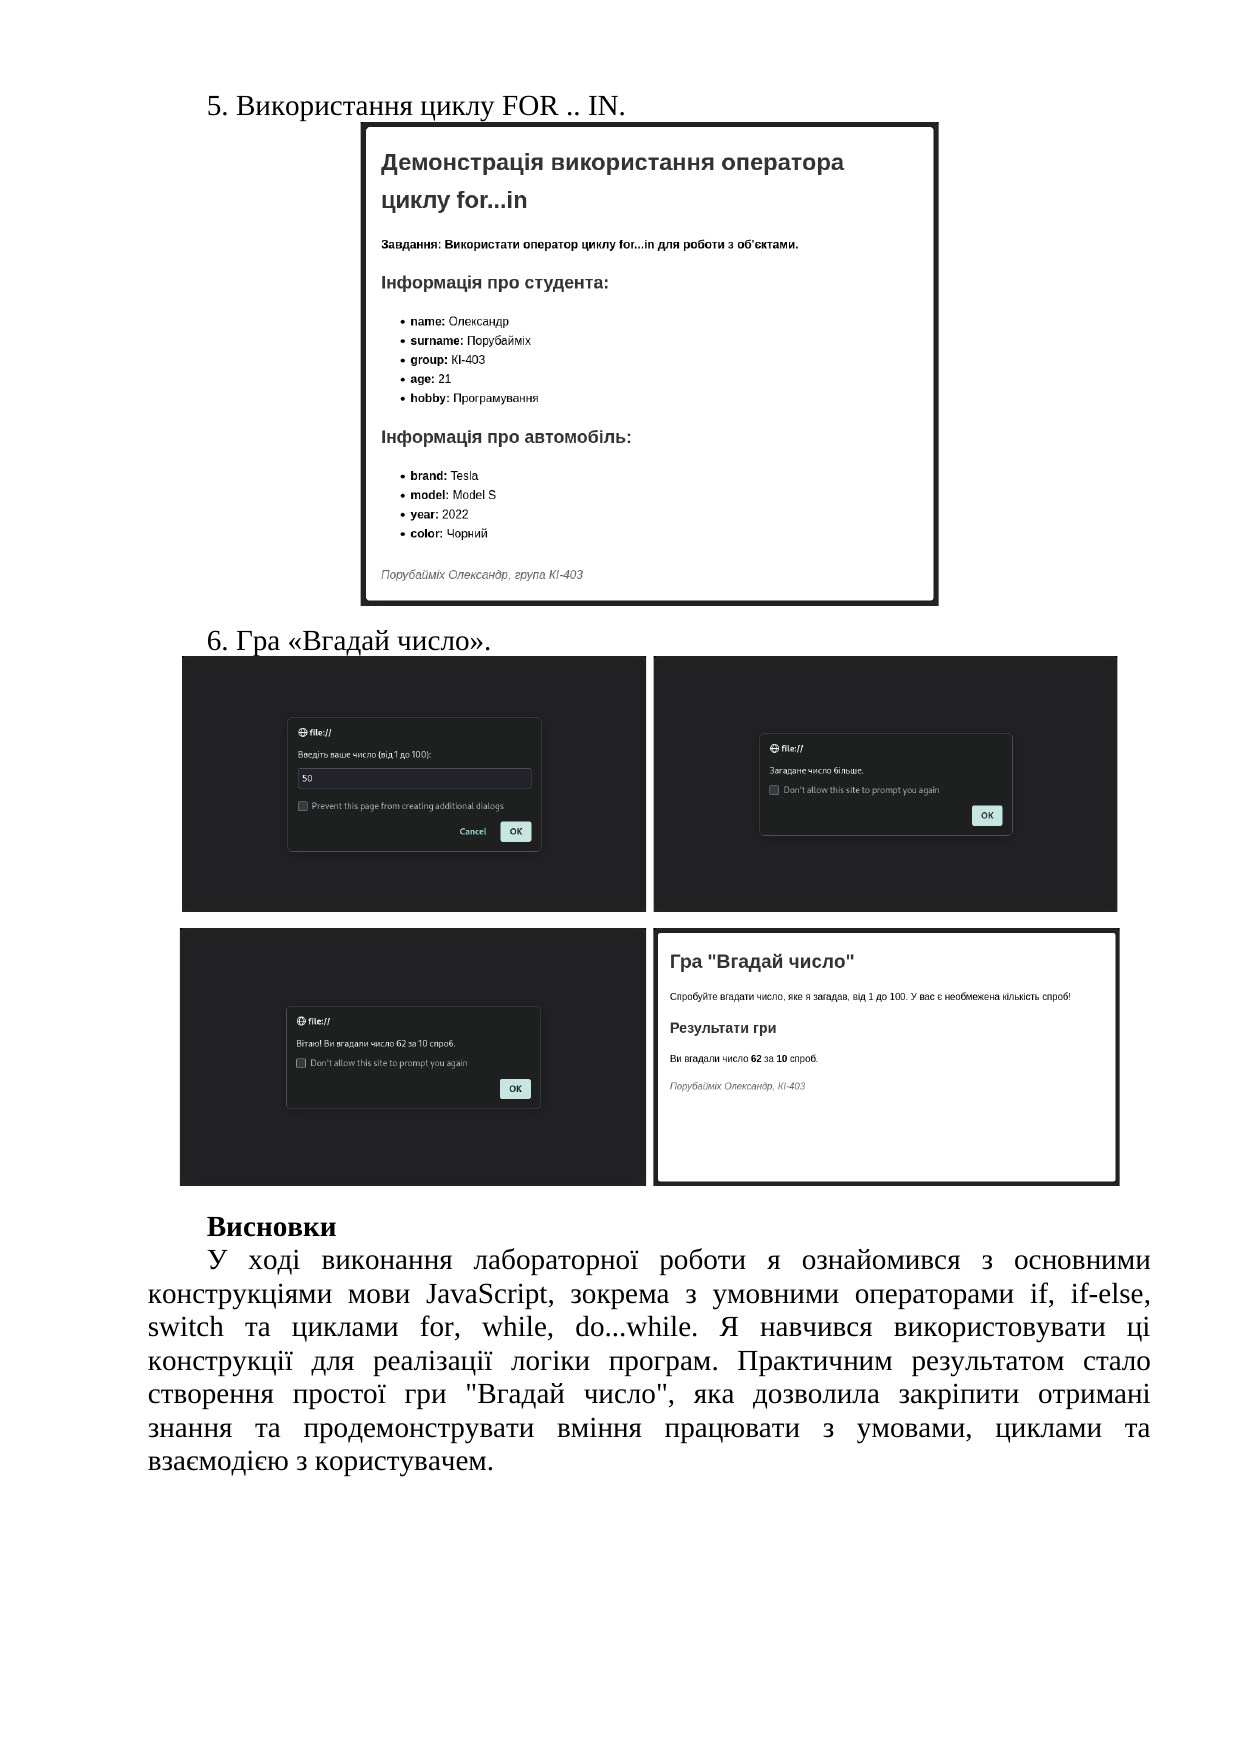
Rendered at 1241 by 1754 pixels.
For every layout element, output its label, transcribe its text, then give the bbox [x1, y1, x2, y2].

picture [360, 122, 939, 606]
subtitle 6. Гра «Вгадай число». [148, 623, 1152, 656]
picture [653, 656, 1118, 912]
subtitle У ході виконання лабораторної роботи я ознайомився з основними конструкціями мови JavaScript, зокрема з умовними операторами if, if-else, switch та циклами for, while, do...while. Я навчився використовувати ці конструкції для реалізації логіки програм. Практичним результатом стало створення простої гри "Вгадай число", яка дозволила закріпити отримані знання та продемонструвати вміння працювати з умовами, циклами та взаємодією з користувачем. [148, 1242, 1152, 1477]
picture [182, 656, 647, 912]
picture [179, 928, 647, 1186]
picture [653, 928, 1120, 1186]
subtitle Висновки [148, 1209, 1152, 1242]
subtitle 5. Використання циклу FOR .. IN. [148, 88, 1152, 122]
